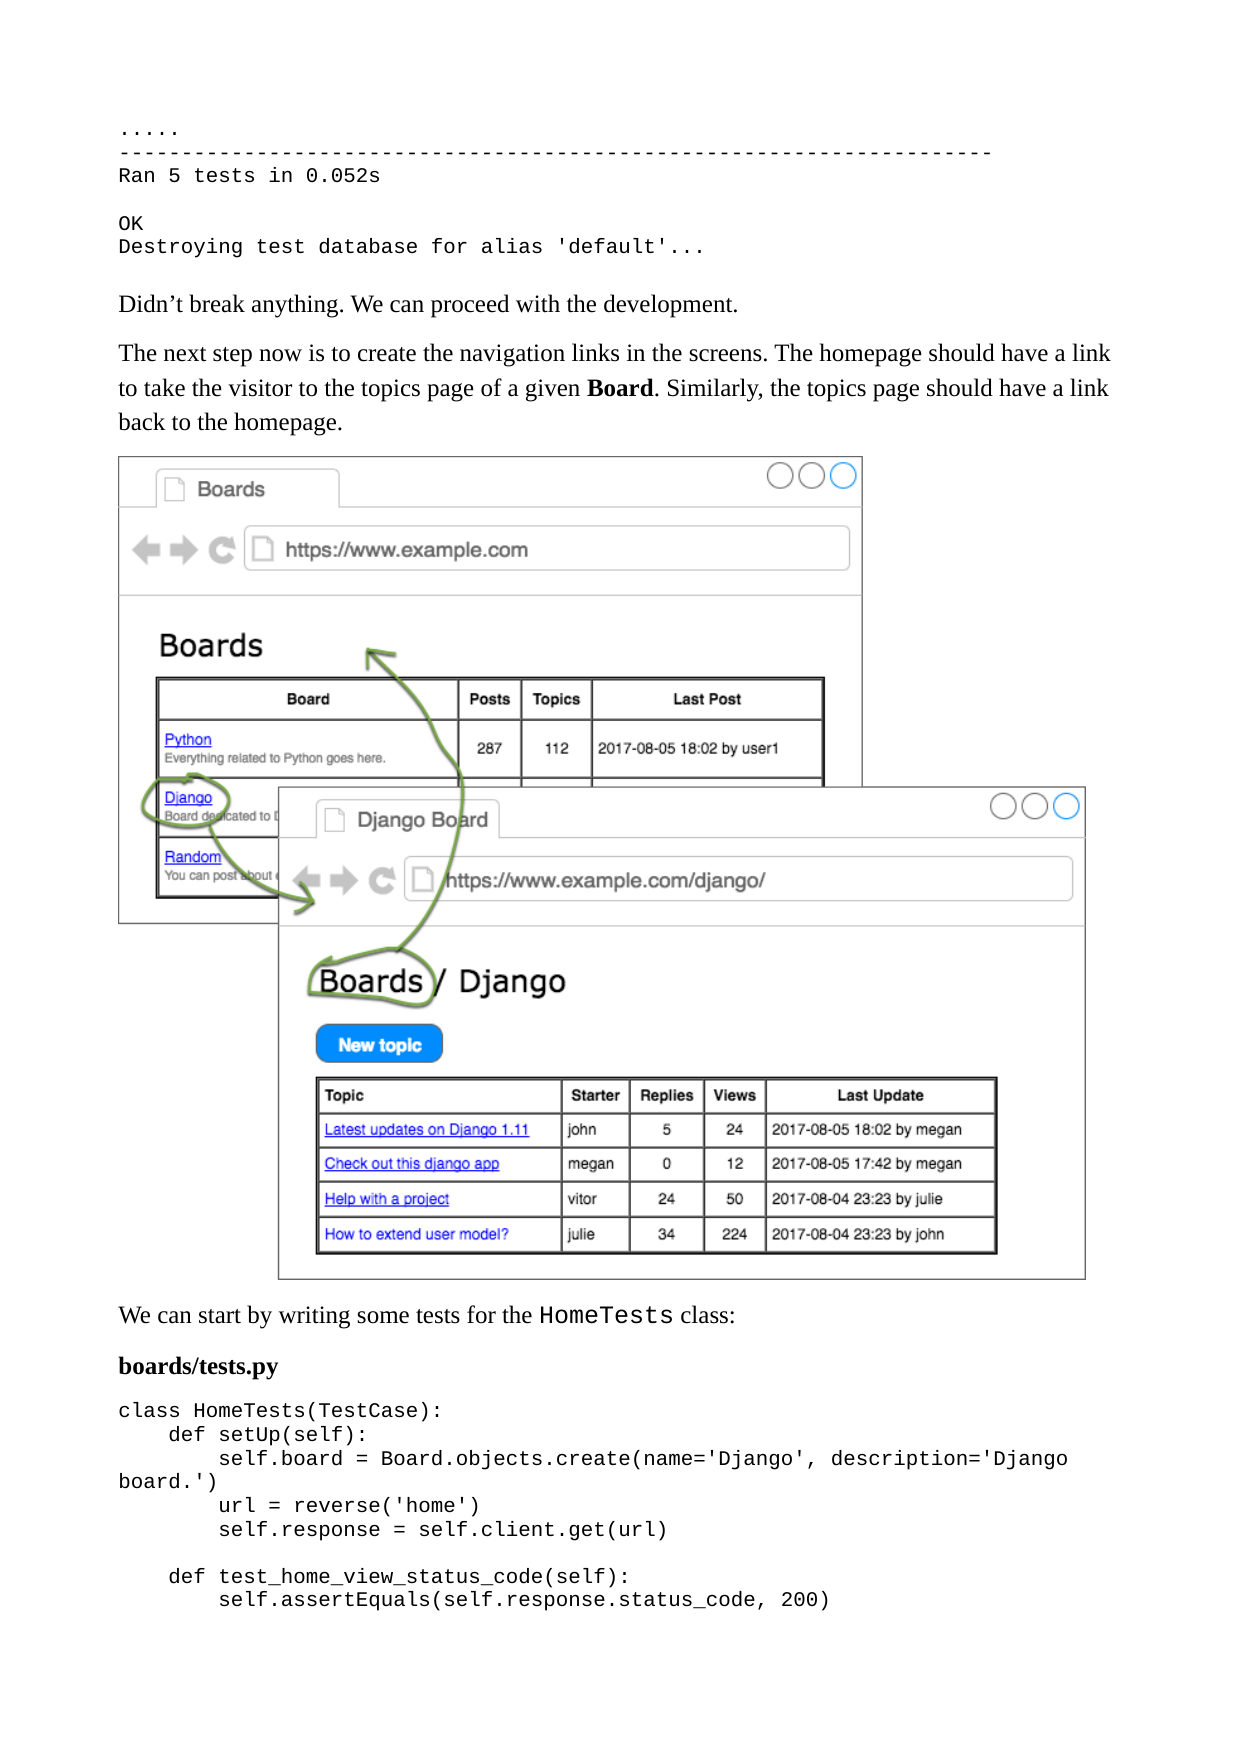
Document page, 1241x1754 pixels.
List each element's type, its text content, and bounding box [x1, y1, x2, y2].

text ---------------------------------------------------------------------- [118, 142, 1122, 165]
text self.assertEquals(self.response.status_code, 200) [118, 1589, 1122, 1613]
text Destroying test database for alias 'default'... [118, 236, 1122, 260]
text Ran 5 tests in 0.052s [118, 165, 1122, 189]
text boards/tests.py [118, 1351, 1122, 1380]
text self.board = Board.objects.create(name='Django', description='Django board.') [118, 1448, 1122, 1495]
text def test_home_view_status_code(self): [118, 1566, 1122, 1589]
picture [118, 456, 1086, 1280]
text class HomeTests(TestCase): [118, 1400, 1122, 1424]
text url = reverse('home') [118, 1495, 1122, 1518]
text We can start by writing some tests for the HomeTests class: [118, 1300, 1122, 1331]
text def setUp(self): [118, 1424, 1122, 1448]
text The next step now is to create the navigation links in the screens. The homepage should have a link to take the visitor to the topics page of a given Board. Similarly, the topics page should have a link back to the homepage. [118, 338, 1122, 436]
text Didn’t break anything. We can proceed with the development. [118, 289, 1122, 318]
text ..... [118, 118, 1122, 142]
text OK [118, 213, 1122, 236]
text self.response = self.client.get(url) [118, 1518, 1122, 1542]
